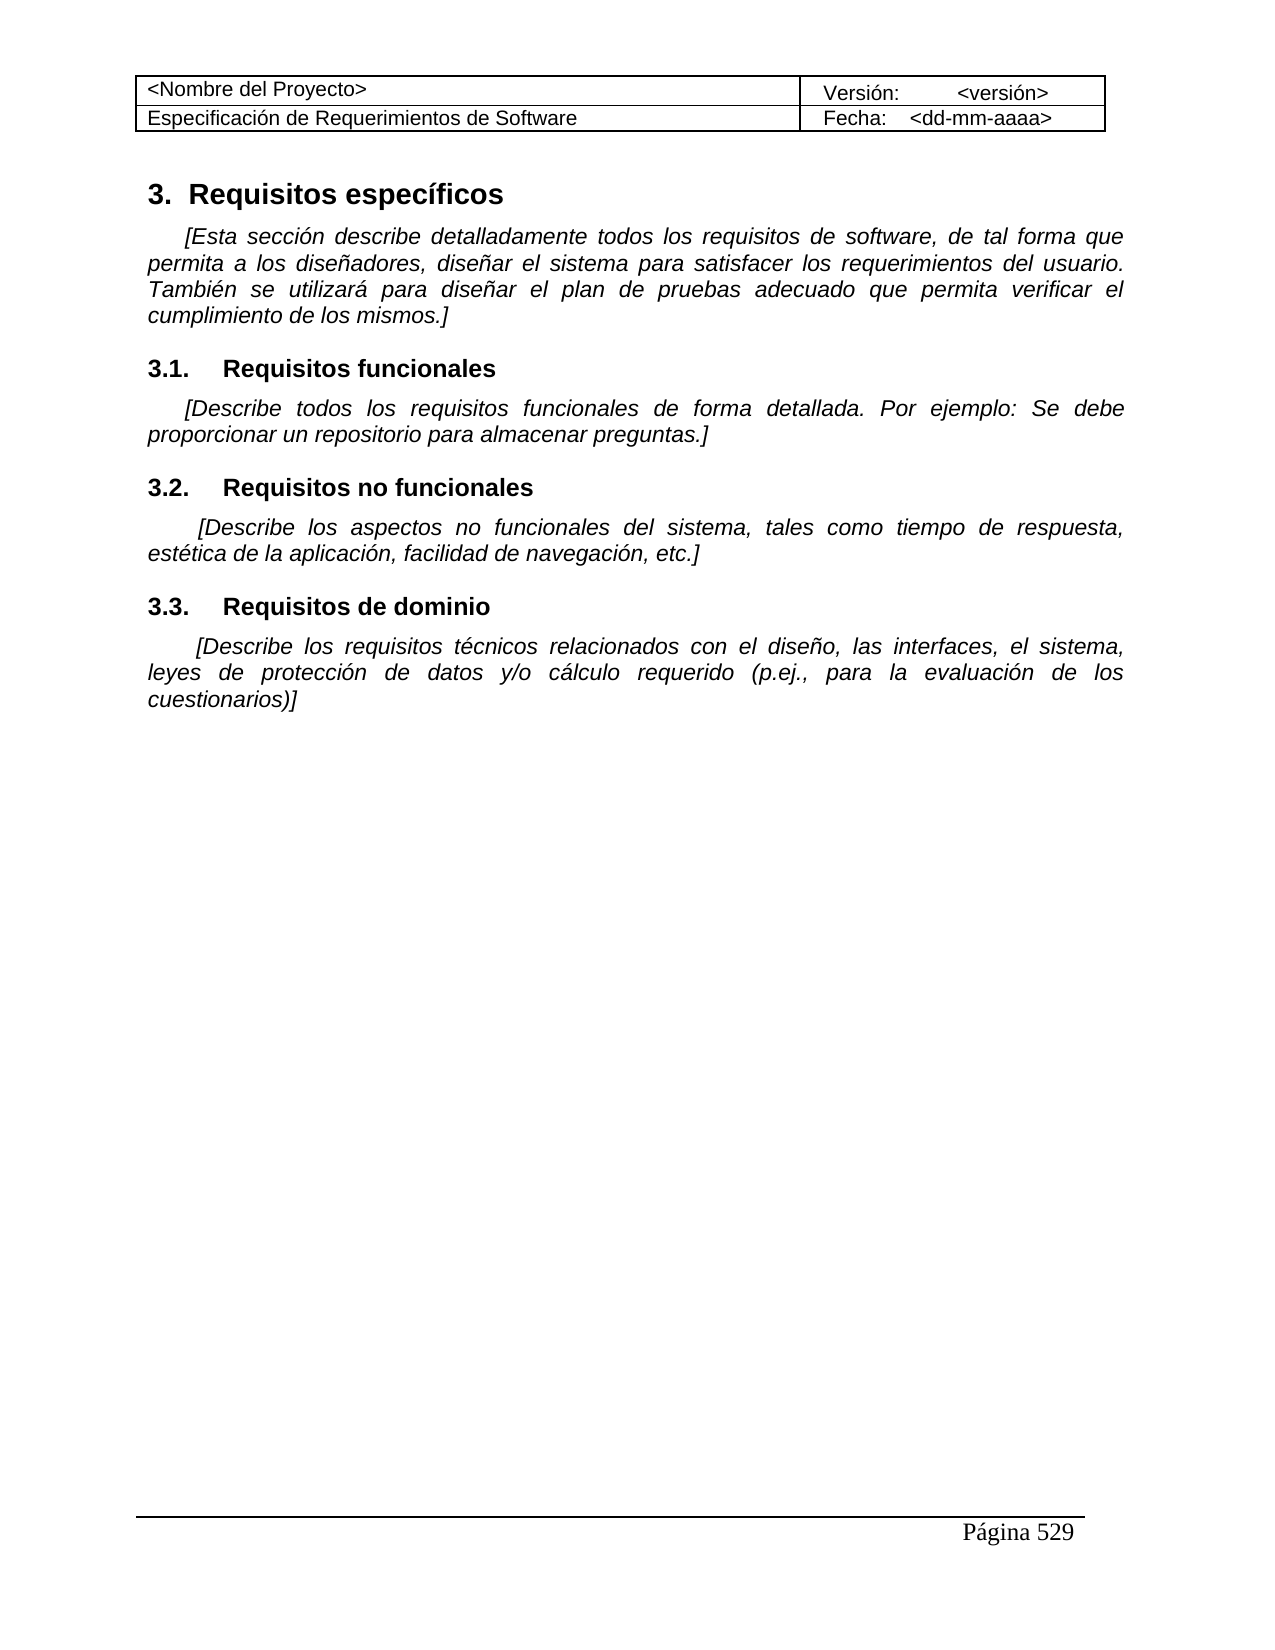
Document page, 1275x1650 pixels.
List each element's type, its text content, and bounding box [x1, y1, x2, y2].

text [Describe los requisitos técnicos relacionados con el diseño, las interfaces, el sistema, leyes de protección de datos y/o cálculo requerido (p.ej., para la evaluación de los cuestionarios)] [148, 633, 1127, 712]
subtitle Requisitos de dominio [148, 592, 1127, 620]
text [Esta sección describe detalladamente todos los requisitos de software, de tal forma que permita a los diseñadores, diseñar el sistema para satisfacer los requerimientos del usuario. También se utilizará para diseñar el plan de pruebas adecuado que permita verificar el cumplimiento de los mismos.] [148, 223, 1127, 329]
subtitle Requisitos no funcionales [148, 473, 1127, 501]
subtitle Requisitos funcionales [148, 354, 1127, 382]
text [Describe los aspectos no funcionales del sistema, tales como tiempo de respuesta, estética de la aplicación, facilidad de navegación, etc.] [148, 514, 1127, 567]
subtitle Requisitos específicos [148, 177, 1127, 211]
text [Describe todos los requisitos funcionales de forma detallada. Por ejemplo: Se debe proporcionar un repositorio para almacenar preguntas.] [148, 395, 1127, 448]
